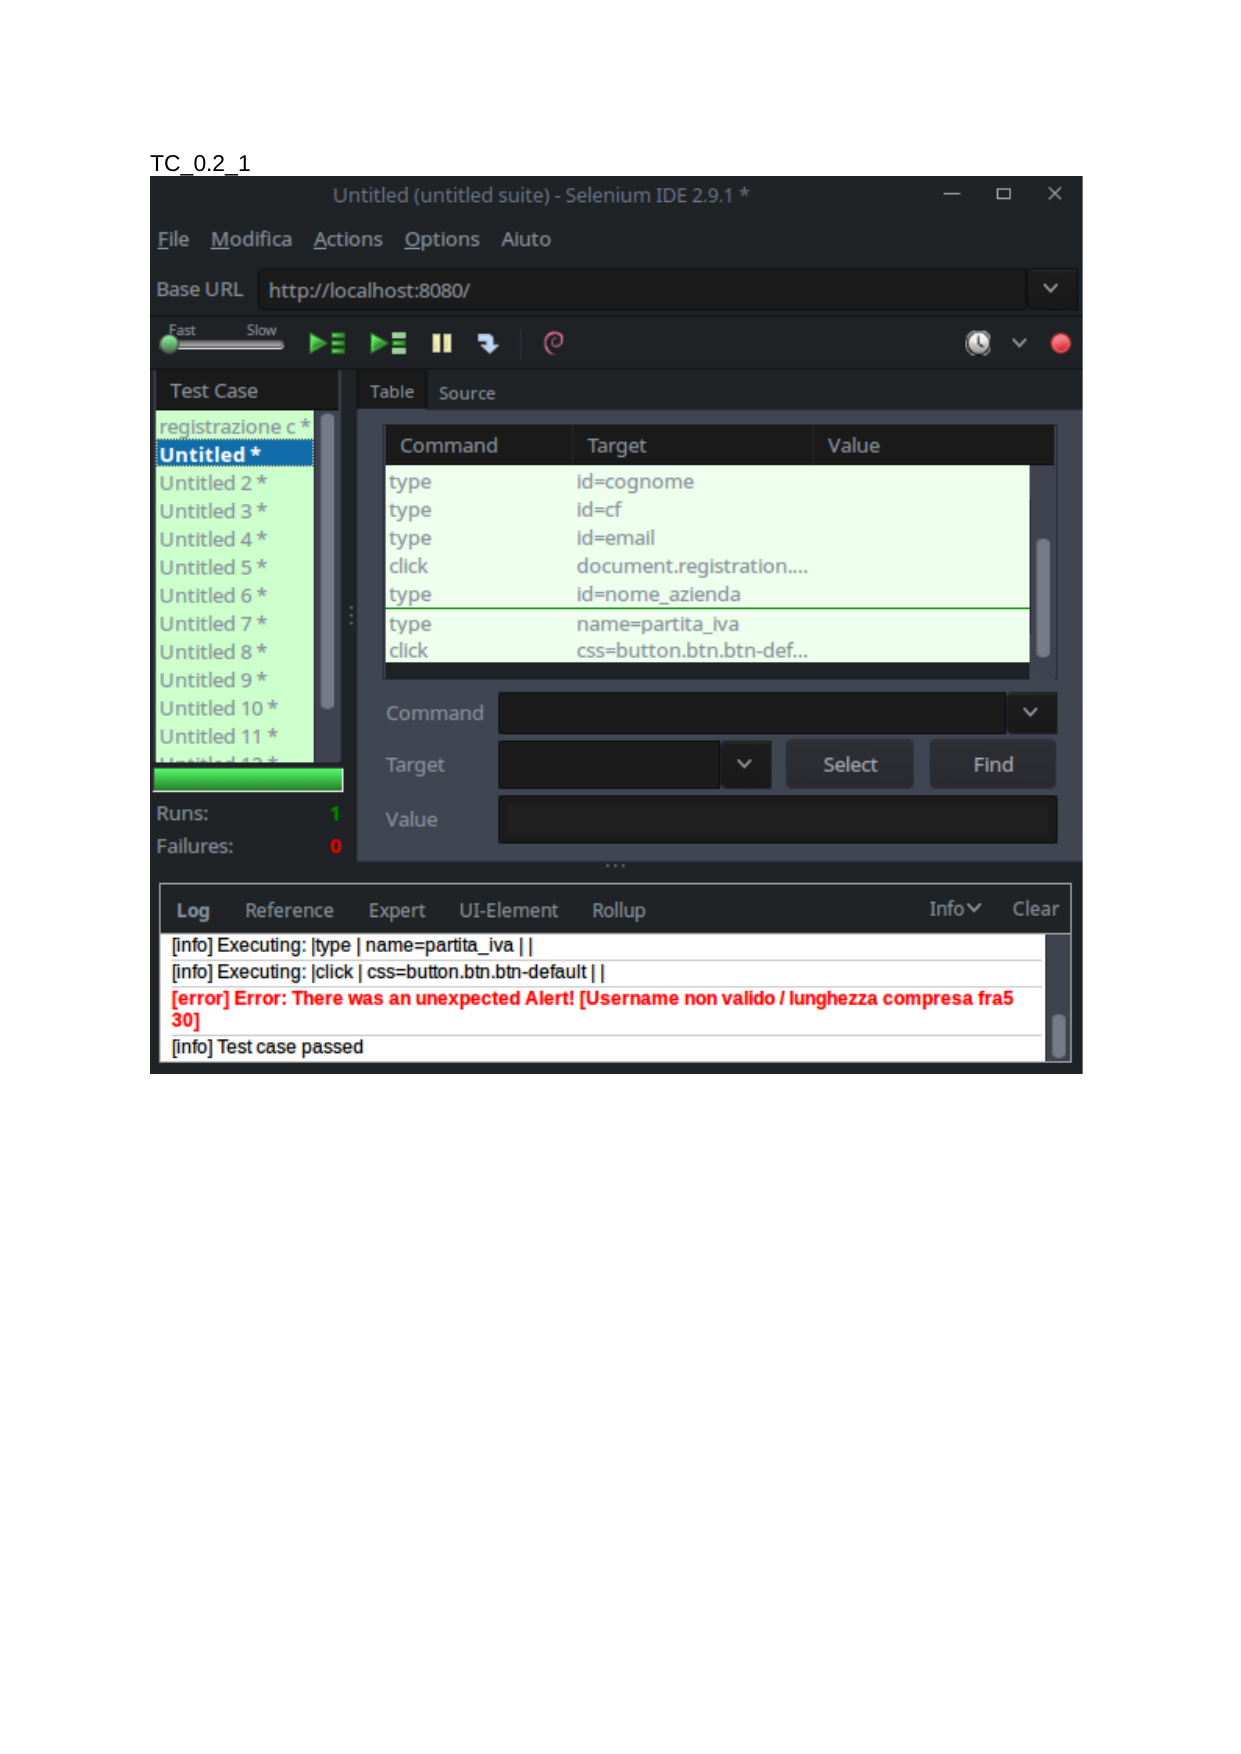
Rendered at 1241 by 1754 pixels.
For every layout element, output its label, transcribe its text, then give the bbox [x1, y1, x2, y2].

picture [150, 176, 1083, 1074]
text TC_0.2_1 [150, 150, 1090, 176]
